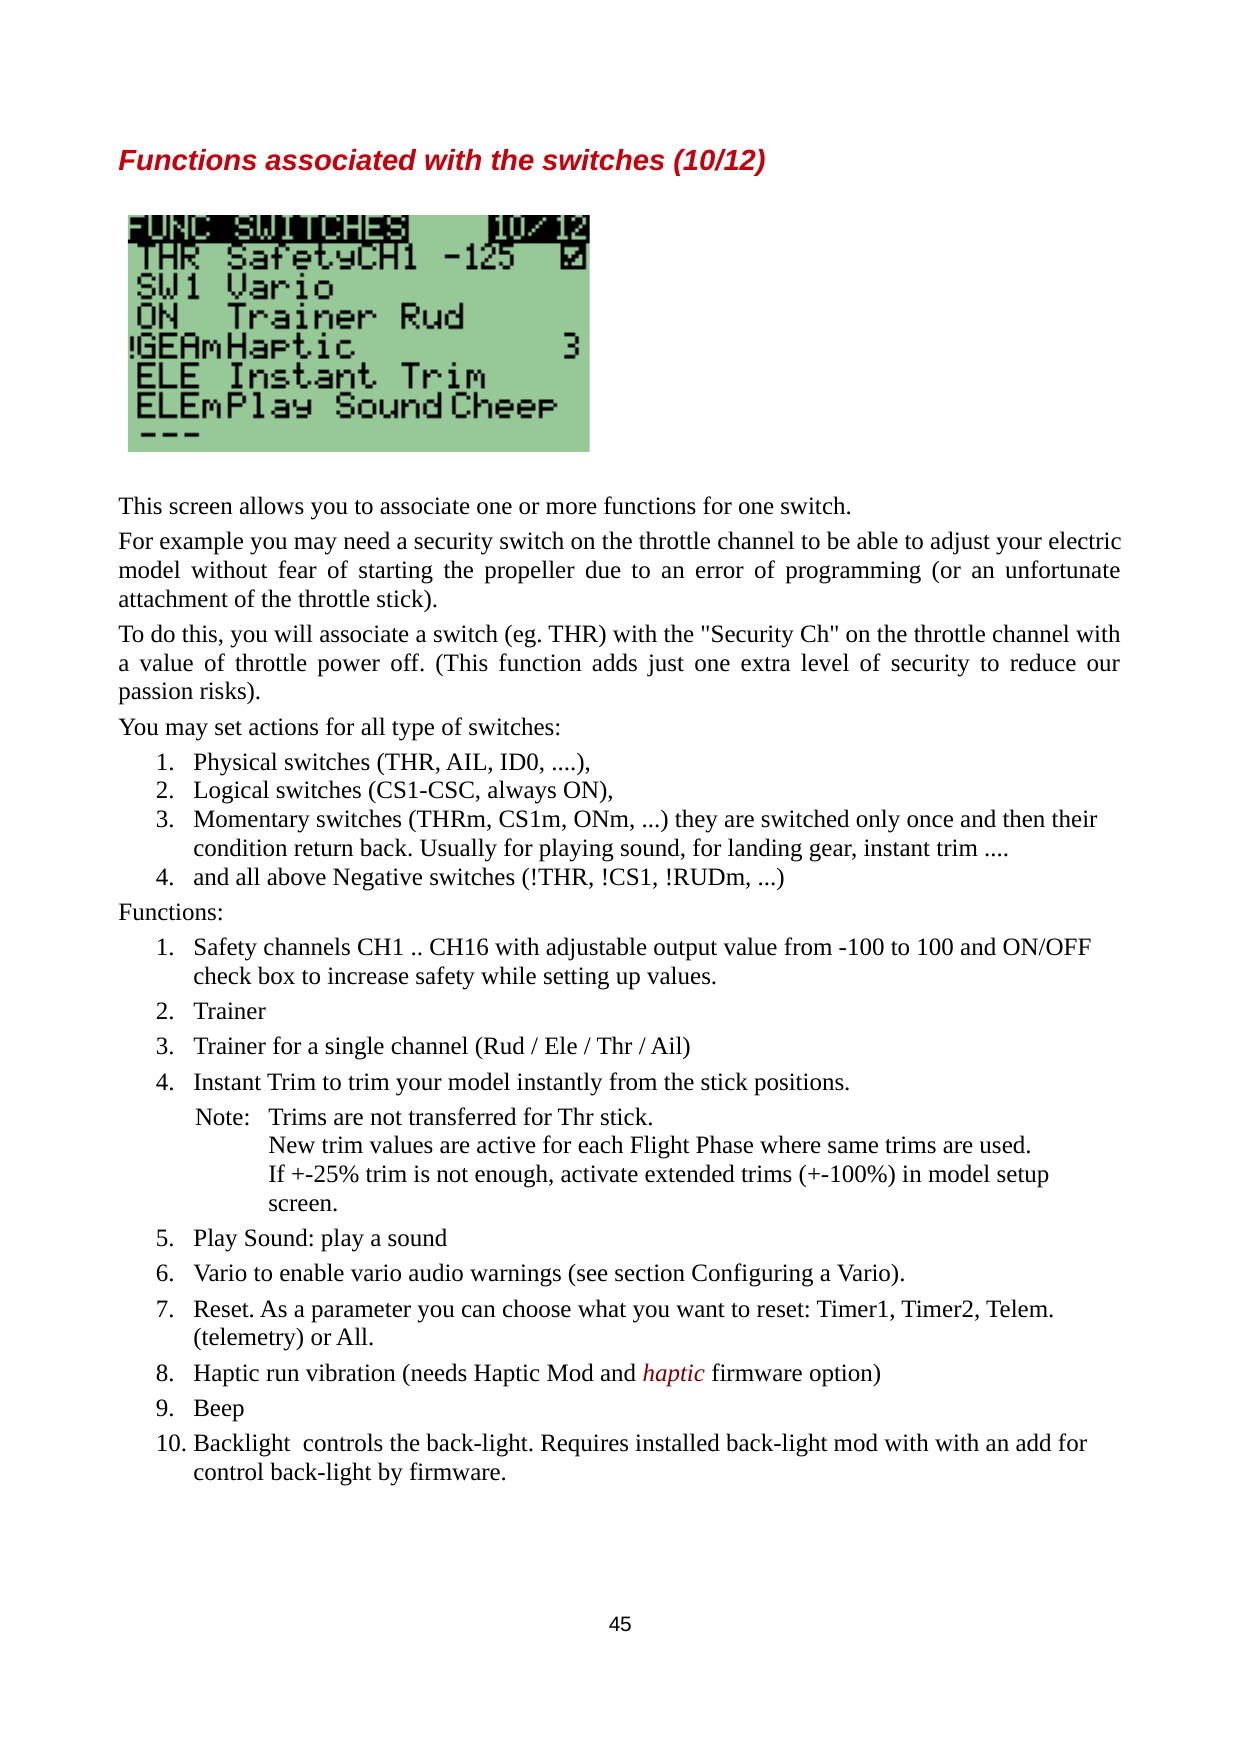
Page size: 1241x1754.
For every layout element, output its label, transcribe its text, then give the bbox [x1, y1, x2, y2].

list Vario to enable vario audio warnings (see section Configuring a Vario). [156, 1258, 1122, 1287]
text For example you may need a security switch on the throttle channel to be able to adjust your electric model without fear of starting the propeller due to an error of programming (or an unfortunate attachment of the throttle stick). [118, 526, 1122, 612]
list and all above Negative switches (!THR, !CS1, !RUDm, ...) [156, 862, 1122, 891]
list Physical switches (THR, AIL, ID0, ....), [156, 747, 1122, 776]
list Momentary switches (THRm, CS1m, ONm, ...) they are switched only once and then their condition return back. Usually for playing sound, for landing gear, instant trim .... [156, 804, 1122, 862]
list Reset. As a parameter you can choose what you want to reset: Timer1, Timer2, Telem. (telemetry) or All. [156, 1294, 1122, 1351]
list Haptic run vibration (needs Haptic Mod and haptic firmware option) [156, 1358, 1122, 1386]
list Trainer [156, 996, 1122, 1025]
text This screen allows you to associate one or more functions for one switch. [118, 491, 1122, 520]
list Logical switches (CS1-CSC, always ON), [156, 776, 1122, 804]
list Instant Trim to trim your model instantly from the stick positions. [156, 1067, 1122, 1095]
text Note: Trims are not transferred for Thr stick. New trim values are active for each Flight Phase where same trims are used. If +-25% trim is not enough, activate extended trims (+-100%) in model setup screen. [195, 1102, 1122, 1217]
picture [127, 215, 590, 452]
list Safety channels CH1 .. CH16 with adjustable output value from -100 to 100 and ON/OFF check box to increase safety while setting up values. [156, 932, 1122, 990]
list Beep [156, 1393, 1122, 1422]
list Trainer for a single channel (Rud / Ele / Thr / Ail) [156, 1031, 1122, 1060]
text To do this, you will associate a switch (eg. THR) with the "Security Ch" on the throttle channel with a value of throttle power off. (This function adds just one extra level of security to reduce our passion risks). [118, 619, 1122, 705]
list Backlight controls the back-light. Requires installed back-light mod with with an add for control back-light by firmware. [156, 1428, 1122, 1486]
list Play Sound: play a sound [156, 1223, 1122, 1252]
text You may set actions for all type of switches: [118, 712, 1122, 740]
subtitle Functions associated with the switches (10/12) [118, 143, 1122, 177]
text Functions: [118, 897, 1122, 926]
